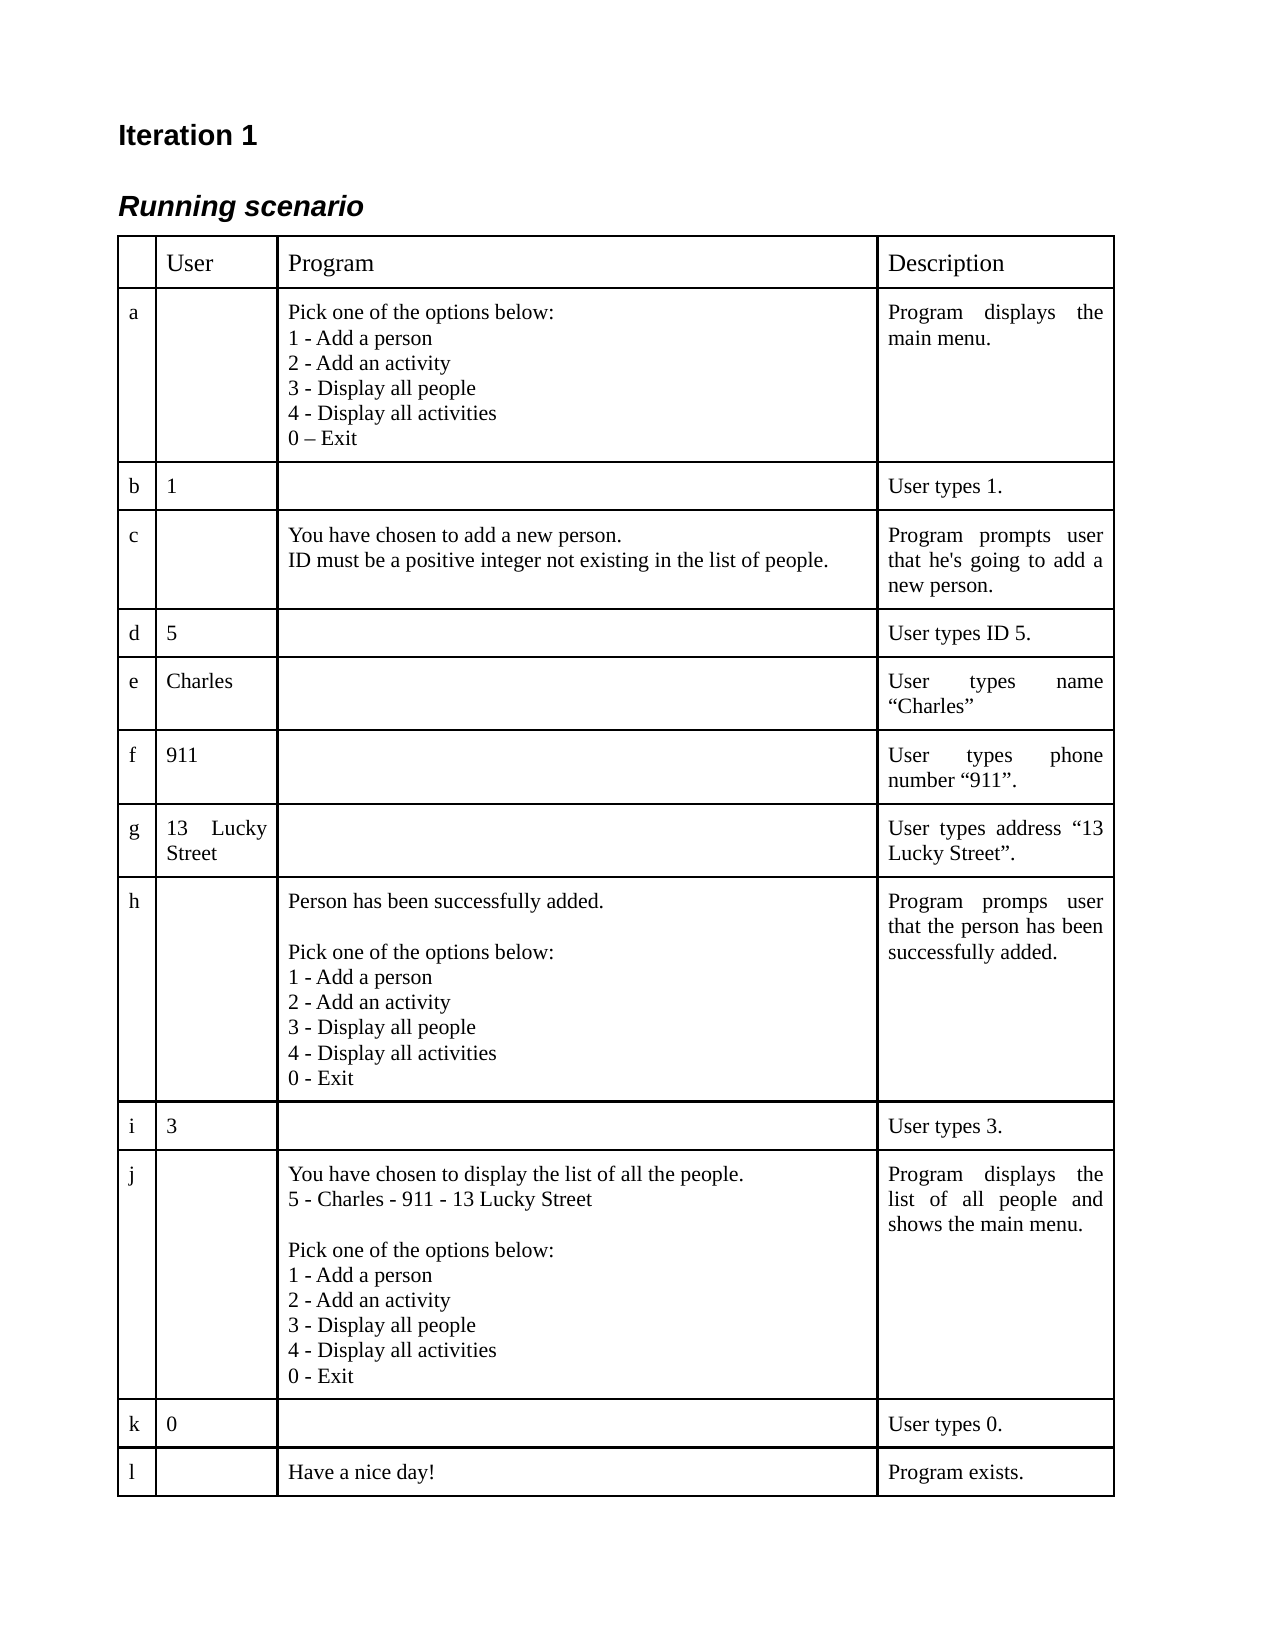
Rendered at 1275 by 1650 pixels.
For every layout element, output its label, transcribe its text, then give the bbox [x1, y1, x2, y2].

table_header [119, 237, 155, 287]
table_cell j [119, 1151, 155, 1398]
table_cell User types 0. [879, 1400, 1113, 1446]
table_cell [279, 731, 876, 802]
table_cell Pick one of the options below: 1 - Add a person 2 - Add an activity 3 - Display all people 4 - Display all activities 0 – Exit [279, 289, 876, 461]
table_cell g [119, 805, 155, 876]
table_cell You have chosen to display the list of all the people. 5 - Charles - 911 - 13 Lucky Street Pick one of the options below: 1 - Add a person 2 - Add an activity 3 - Display all people 4 - Display all activities 0 - Exit [279, 1151, 876, 1398]
table_cell Person has been successfully added. Pick one of the options below: 1 - Add a person 2 - Add an activity 3 - Display all people 4 - Display all activities 0 - Exit [279, 878, 876, 1100]
table_cell Charles [157, 658, 276, 729]
table_cell 5 [157, 610, 276, 656]
table_cell User types 3. [879, 1103, 1113, 1148]
table_cell User types phone number “911”. [879, 731, 1113, 802]
table_cell Have a nice day! [279, 1449, 876, 1494]
table_cell User types ID 5. [879, 610, 1113, 656]
table_cell [279, 463, 876, 509]
table_cell Program promps user that the person has been successfully added. [879, 878, 1113, 1100]
table_cell 1 [157, 463, 276, 509]
table_cell You have chosen to add a new person. ID must be a positive integer not existing in the list of people. [279, 511, 876, 608]
table_header Program [279, 237, 876, 287]
table_cell f [119, 731, 155, 802]
table_cell [279, 658, 876, 729]
table_cell [157, 511, 276, 608]
table_cell k [119, 1400, 155, 1446]
table_cell [279, 805, 876, 876]
subtitle Running scenario [118, 189, 1157, 223]
table_header User [157, 237, 276, 287]
table_cell [279, 610, 876, 656]
table_cell [157, 1151, 276, 1398]
table_cell b [119, 463, 155, 509]
table_cell d [119, 610, 155, 656]
table_cell Program displays the main menu. [879, 289, 1113, 461]
table_cell Program prompts user that he's going to add a new person. [879, 511, 1113, 608]
table_cell 911 [157, 731, 276, 802]
subtitle Iteration 1 [118, 118, 1157, 152]
table_cell [279, 1400, 876, 1446]
table_cell 3 [157, 1103, 276, 1148]
table_cell i [119, 1103, 155, 1148]
table_cell c [119, 511, 155, 608]
table_cell a [119, 289, 155, 461]
table_cell Program exists. [879, 1449, 1113, 1494]
table_cell 0 [157, 1400, 276, 1446]
table_cell [279, 1103, 876, 1148]
table_cell User types name “Charles” [879, 658, 1113, 729]
table_cell l [119, 1449, 155, 1494]
table_header Description [879, 237, 1113, 287]
table_cell Program displays the list of all people and shows the main menu. [879, 1151, 1113, 1398]
table_cell e [119, 658, 155, 729]
table_cell [157, 1449, 276, 1494]
table_cell [157, 289, 276, 461]
table_cell [157, 878, 276, 1100]
table_cell User types address “13 Lucky Street”. [879, 805, 1113, 876]
table_cell 13 Lucky Street [157, 805, 276, 876]
table_cell h [119, 878, 155, 1100]
table_cell User types 1. [879, 463, 1113, 509]
